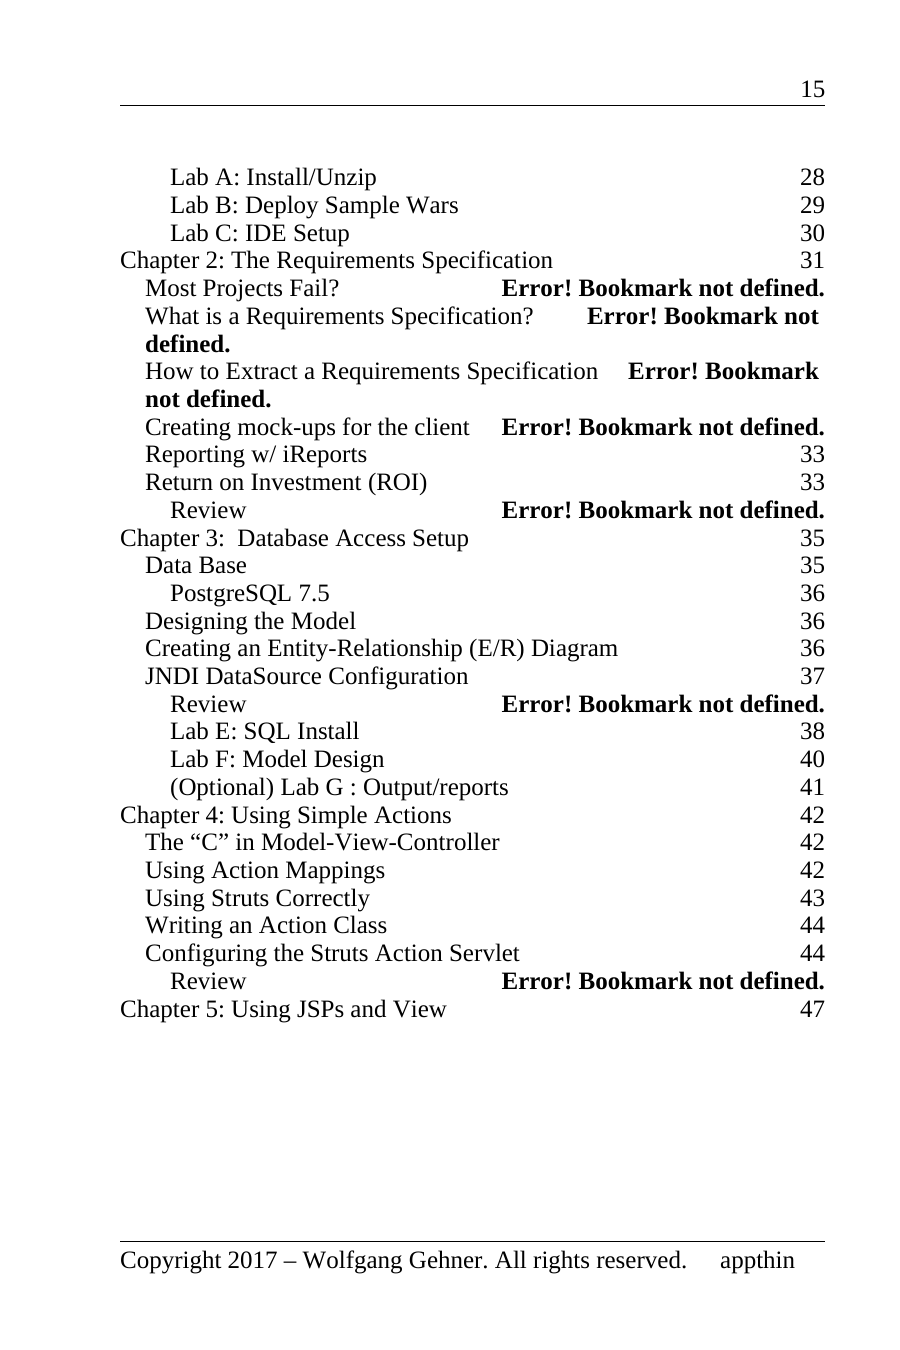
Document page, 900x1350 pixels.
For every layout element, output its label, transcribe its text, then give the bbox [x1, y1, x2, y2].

text Using Struts Correctly 43 [145, 884, 825, 912]
text Chapter 4: Using Simple Actions 42 [120, 801, 825, 828]
text Chapter 5: Using JSPs and View 47 [120, 995, 825, 1022]
text Review Error! Bookmark not defined. [170, 496, 825, 524]
text Lab C: IDE Setup 30 [170, 219, 825, 247]
text Lab B: Deploy Sample Wars 29 [170, 191, 825, 219]
text Review Error! Bookmark not defined. [170, 967, 825, 995]
text Writing an Action Class 44 [145, 912, 825, 939]
text (Optional) Lab G : Output/reports 41 [170, 773, 825, 801]
text PostgreSQL 7.5 36 [170, 579, 825, 607]
text Lab A: Install/Unzip 28 [170, 163, 825, 191]
text What is a Requirements Specification? Error! Bookmark not defined. [145, 302, 825, 357]
text Review Error! Bookmark not defined. [170, 690, 825, 718]
text Return on Investment (ROI) 33 [145, 468, 825, 496]
text The “C” in Model-View-Controller 42 [145, 828, 825, 856]
text Creating an Entity-Relationship (E/R) Diagram 36 [145, 634, 825, 662]
text JNDI DataSource Configuration 37 [145, 662, 825, 690]
text Most Projects Fail? Error! Bookmark not defined. [145, 274, 825, 302]
text Using Action Mappings 42 [145, 856, 825, 884]
text Chapter 3: Database Access Setup 35 [120, 524, 825, 551]
text Designing the Model 36 [145, 607, 825, 634]
text Creating mock-ups for the client Error! Bookmark not defined. [145, 413, 825, 441]
text Reporting w/ iReports 33 [145, 441, 825, 468]
text Data Base 35 [145, 551, 825, 579]
text Lab E: SQL Install 38 [170, 718, 825, 745]
text How to Extract a Requirements Specification Error! Bookmark not defined. [145, 357, 825, 413]
text Chapter 2: The Requirements Specification 31 [120, 247, 825, 274]
text Configuring the Struts Action Servlet 44 [145, 939, 825, 967]
text Lab F: Model Design 40 [170, 745, 825, 773]
